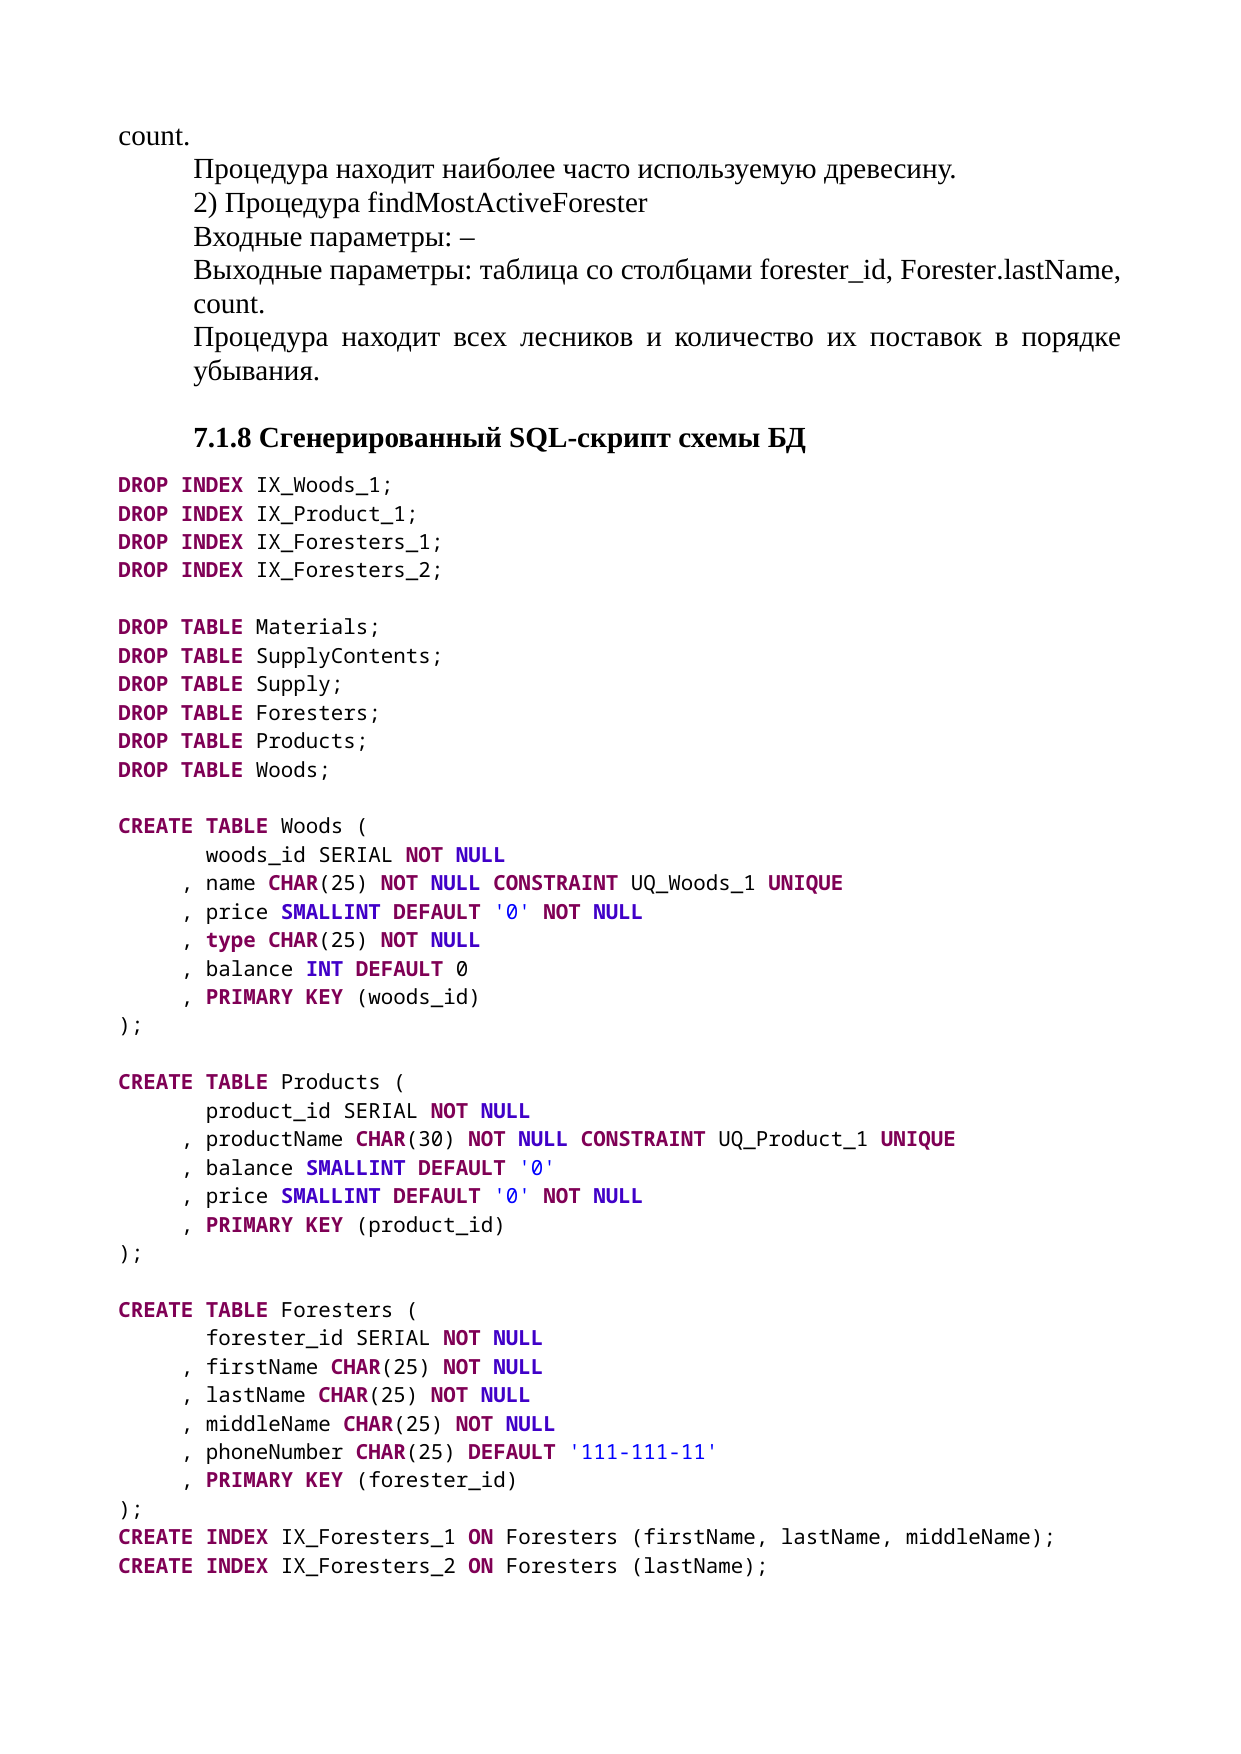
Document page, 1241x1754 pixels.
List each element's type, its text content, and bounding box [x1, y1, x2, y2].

text DROP TABLE Materials; [118, 612, 1122, 641]
text , price SMALLINT DEFAULT '0' NOT NULL [118, 897, 1122, 925]
text , middleName CHAR(25) NOT NULL [118, 1409, 1122, 1437]
text DROP INDEX IX_Woods_1; [118, 470, 1122, 499]
text , productName CHAR(30) NOT NULL CONSTRAINT UQ_Product_1 UNIQUE [118, 1124, 1122, 1153]
text CREATE TABLE Foresters ( [118, 1295, 1122, 1323]
text , phoneNumber CHAR(25) DEFAULT '111-111-11' [118, 1437, 1122, 1466]
text ); [118, 1238, 1122, 1267]
text , PRIMARY KEY (forester_id) [118, 1466, 1122, 1494]
text , price SMALLINT DEFAULT '0' NOT NULL [118, 1181, 1122, 1210]
text woods_id SERIAL NOT NULL [118, 840, 1122, 868]
text CREATE TABLE Woods ( [118, 812, 1122, 840]
text Входные параметры: – [193, 219, 1122, 252]
text Процедура находит наиболее часто используемую древесину. [118, 152, 1122, 185]
text , PRIMARY KEY (woods_id) [118, 982, 1122, 1011]
text Выходные параметры: таблица со столбцами forester_id, Forester.lastName, count. [193, 252, 1122, 319]
text , balance INT DEFAULT 0 [118, 954, 1122, 982]
text 2) Процедура findMostActiveForester [193, 185, 1122, 219]
text ); [118, 1011, 1122, 1039]
text , balance SMALLINT DEFAULT '0' [118, 1153, 1122, 1181]
text ); [118, 1494, 1122, 1522]
text DROP TABLE Foresters; [118, 698, 1122, 726]
text CREATE INDEX IX_Foresters_1 ON Foresters (firstName, lastName, middleName); [118, 1522, 1122, 1551]
text , firstName CHAR(25) NOT NULL [118, 1352, 1122, 1380]
text DROP INDEX IX_Foresters_1; [118, 527, 1122, 556]
text forester_id SERIAL NOT NULL [118, 1323, 1122, 1352]
text , name CHAR(25) NOT NULL CONSTRAINT UQ_Woods_1 UNIQUE [118, 868, 1122, 897]
text CREATE INDEX IX_Foresters_2 ON Foresters (lastName); [118, 1551, 1122, 1579]
text DROP TABLE Products; [118, 726, 1122, 755]
text , lastName CHAR(25) NOT NULL [118, 1380, 1122, 1409]
text count. [118, 118, 1122, 152]
text product_id SERIAL NOT NULL [118, 1096, 1122, 1124]
text Процедура находит всех лесников и количество их поставок в порядке убывания. [193, 319, 1122, 386]
text , PRIMARY KEY (product_id) [118, 1210, 1122, 1238]
text DROP INDEX IX_Product_1; [118, 499, 1122, 527]
text DROP TABLE Supply; [118, 669, 1122, 698]
text DROP INDEX IX_Foresters_2; [118, 556, 1122, 584]
text DROP TABLE SupplyContents; [118, 641, 1122, 669]
text DROP TABLE Woods; [118, 755, 1122, 783]
text 7.1.8 Сгенерированный SQL-скрипт схемы БД [118, 420, 1122, 453]
text , type CHAR(25) NOT NULL [118, 925, 1122, 954]
text CREATE TABLE Products ( [118, 1067, 1122, 1096]
